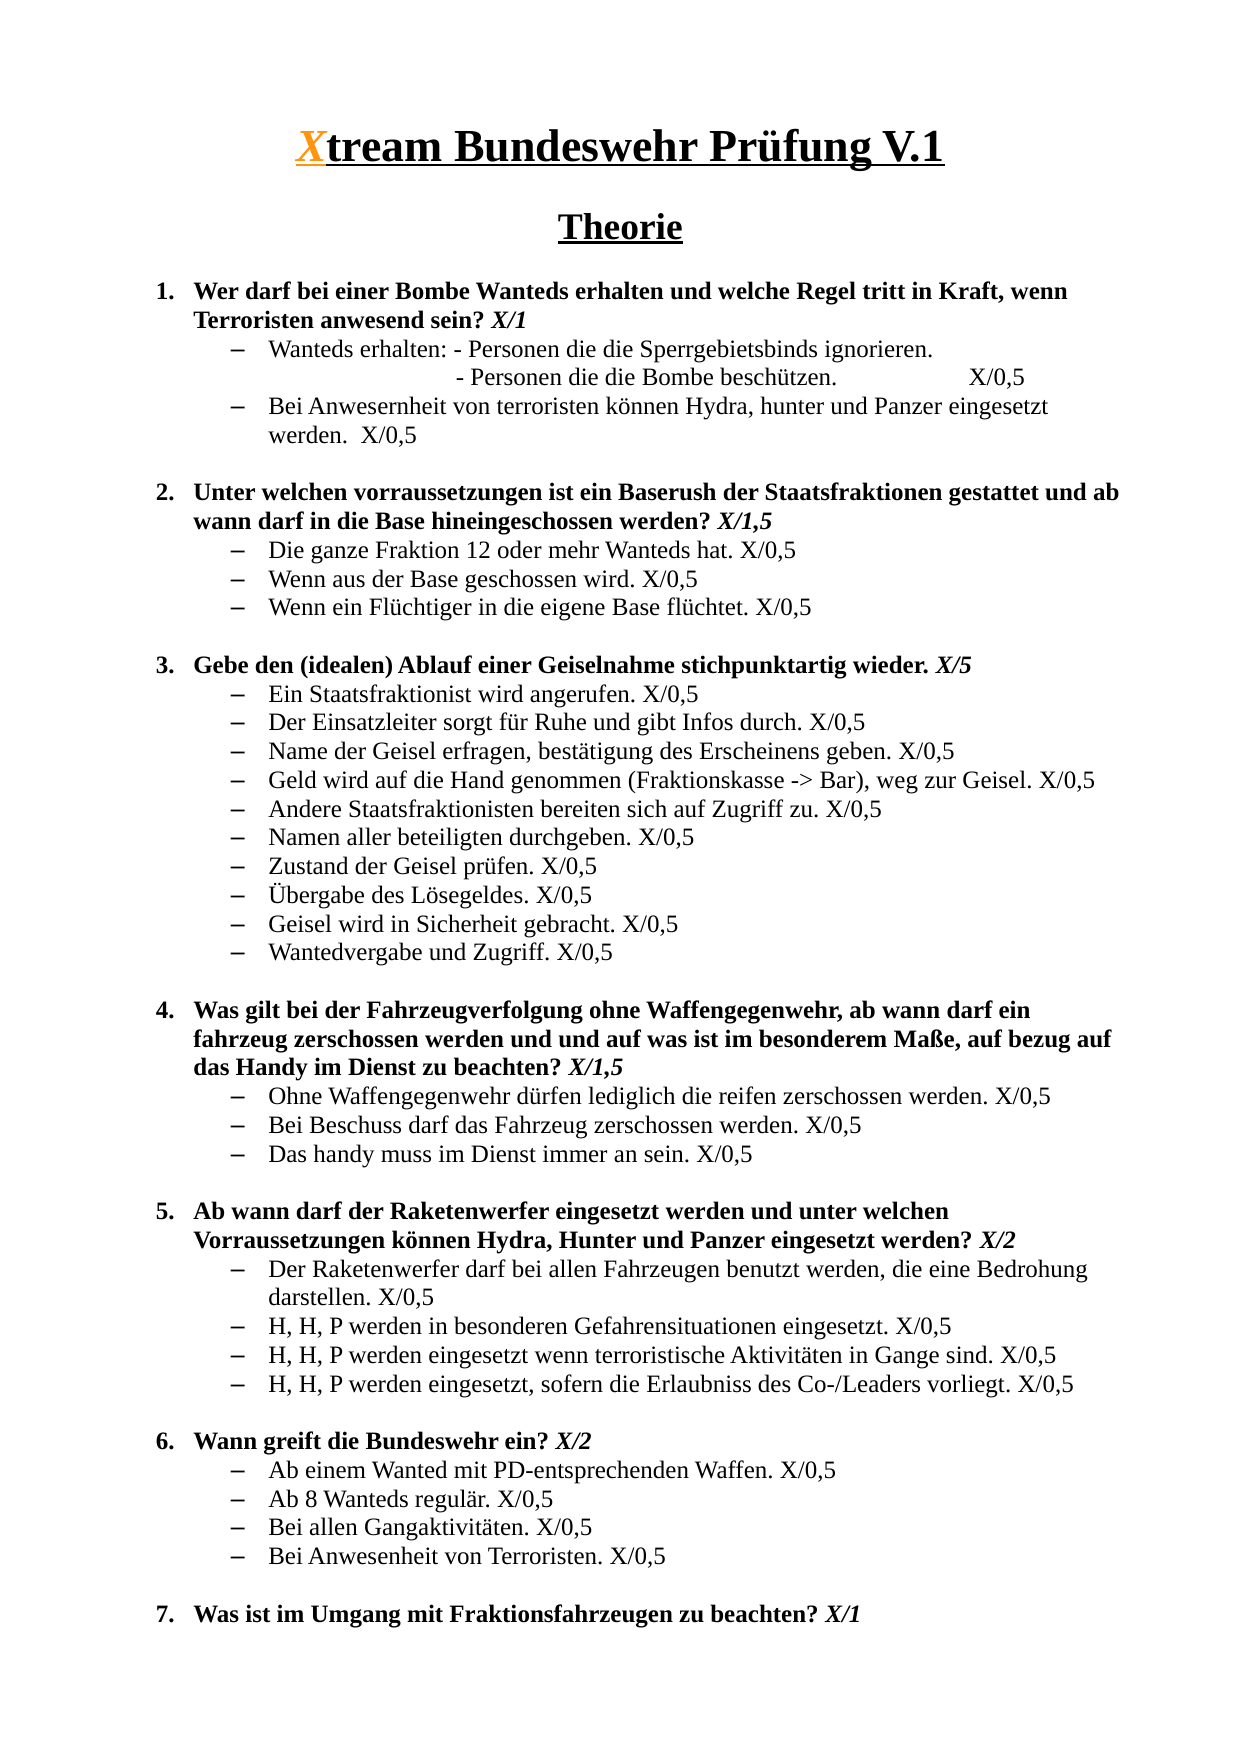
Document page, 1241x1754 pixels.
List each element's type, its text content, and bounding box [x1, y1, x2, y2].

list Ab wann darf der Raketenwerfer eingesetzt werden und unter welchen Vorraussetzungen können Hydra, Hunter und Panzer eingesetzt werden? X/2 [156, 1196, 1122, 1254]
list H, H, P werden eingesetzt wenn terroristische Aktivitäten in Gange sind. X/0,5 [231, 1340, 1122, 1369]
list - Personen die die Bombe beschützen. X/0,5 [418, 362, 1122, 391]
list Ab 8 Wanteds regulär. X/0,5 [231, 1484, 1122, 1512]
list Andere Staatsfraktionisten bereiten sich auf Zugriff zu. X/0,5 [231, 794, 1122, 822]
list Bei Anwesenheit von Terroristen. X/0,5 [231, 1541, 1122, 1570]
list Zustand der Geisel prüfen. X/0,5 [231, 851, 1122, 880]
list Unter welchen vorraussetzungen ist ein Baserush der Staatsfraktionen gestattet und ab wann darf in die Base hineingeschossen werden? X/1,5 [156, 477, 1122, 535]
list Bei Beschuss darf das Fahrzeug zerschossen werden. X/0,5 [231, 1110, 1122, 1139]
list Geld wird auf die Hand genommen (Fraktionskasse -> Bar), weg zur Geisel. X/0,5 [231, 765, 1122, 794]
list Wenn ein Flüchtiger in die eigene Base flüchtet. X/0,5 [231, 592, 1122, 621]
list Der Einsatzleiter sorgt für Ruhe und gibt Infos durch. X/0,5 [231, 707, 1122, 736]
list H, H, P werden in besonderen Gefahrensituationen eingesetzt. X/0,5 [231, 1311, 1122, 1340]
list H, H, P werden eingesetzt, sofern die Erlaubniss des Co-/Leaders vorliegt. X/0,5 [231, 1369, 1122, 1397]
list Geisel wird in Sicherheit gebracht. X/0,5 [231, 909, 1122, 937]
list Namen aller beteiligten durchgeben. X/0,5 [231, 822, 1122, 851]
list Die ganze Fraktion 12 oder mehr Wanteds hat. X/0,5 [231, 535, 1122, 564]
list Wantedvergabe und Zugriff. X/0,5 [231, 937, 1122, 966]
list Was gilt bei der Fahrzeugverfolgung ohne Waffengegenwehr, ab wann darf ein fahrzeug zerschossen werden und und auf was ist im besonderem Maße, auf bezug auf das Handy im Dienst zu beachten? X/1,5 [156, 995, 1122, 1081]
list Ohne Waffengegenwehr dürfen lediglich die reifen zerschossen werden. X/0,5 [231, 1081, 1122, 1110]
list Bei Anwesernheit von terroristen können Hydra, hunter und Panzer eingesetzt werden. X/0,5 [231, 391, 1122, 449]
text Xtream Bundeswehr Prüfung V.1 [118, 118, 1122, 171]
list Wenn aus der Base geschossen wird. X/0,5 [231, 564, 1122, 592]
list Der Raketenwerfer darf bei allen Fahrzeugen benutzt werden, die eine Bedrohung darstellen. X/0,5 [231, 1254, 1122, 1311]
list Was ist im Umgang mit Fraktionsfahrzeugen zu beachten? X/1 [156, 1599, 1122, 1627]
list Ab einem Wanted mit PD-entsprechenden Waffen. X/0,5 [231, 1455, 1122, 1484]
list Bei allen Gangaktivitäten. X/0,5 [231, 1512, 1122, 1541]
list Name der Geisel erfragen, bestätigung des Erscheinens geben. X/0,5 [231, 736, 1122, 765]
list Gebe den (idealen) Ablauf einer Geiselnahme stichpunktartig wieder. X/5 [156, 650, 1122, 679]
list Übergabe des Lösegeldes. X/0,5 [231, 880, 1122, 909]
list Ein Staatsfraktionist wird angerufen. X/0,5 [231, 679, 1122, 707]
text Theorie [118, 204, 1122, 247]
list Wann greift die Bundeswehr ein? X/2 [156, 1426, 1122, 1455]
list Das handy muss im Dienst immer an sein. X/0,5 [231, 1139, 1122, 1167]
list Wer darf bei einer Bombe Wanteds erhalten und welche Regel tritt in Kraft, wenn Terroristen anwesend sein? X/1 [156, 276, 1122, 334]
list Wanteds erhalten: - Personen die die Sperrgebietsbinds ignorieren. [231, 334, 1122, 362]
